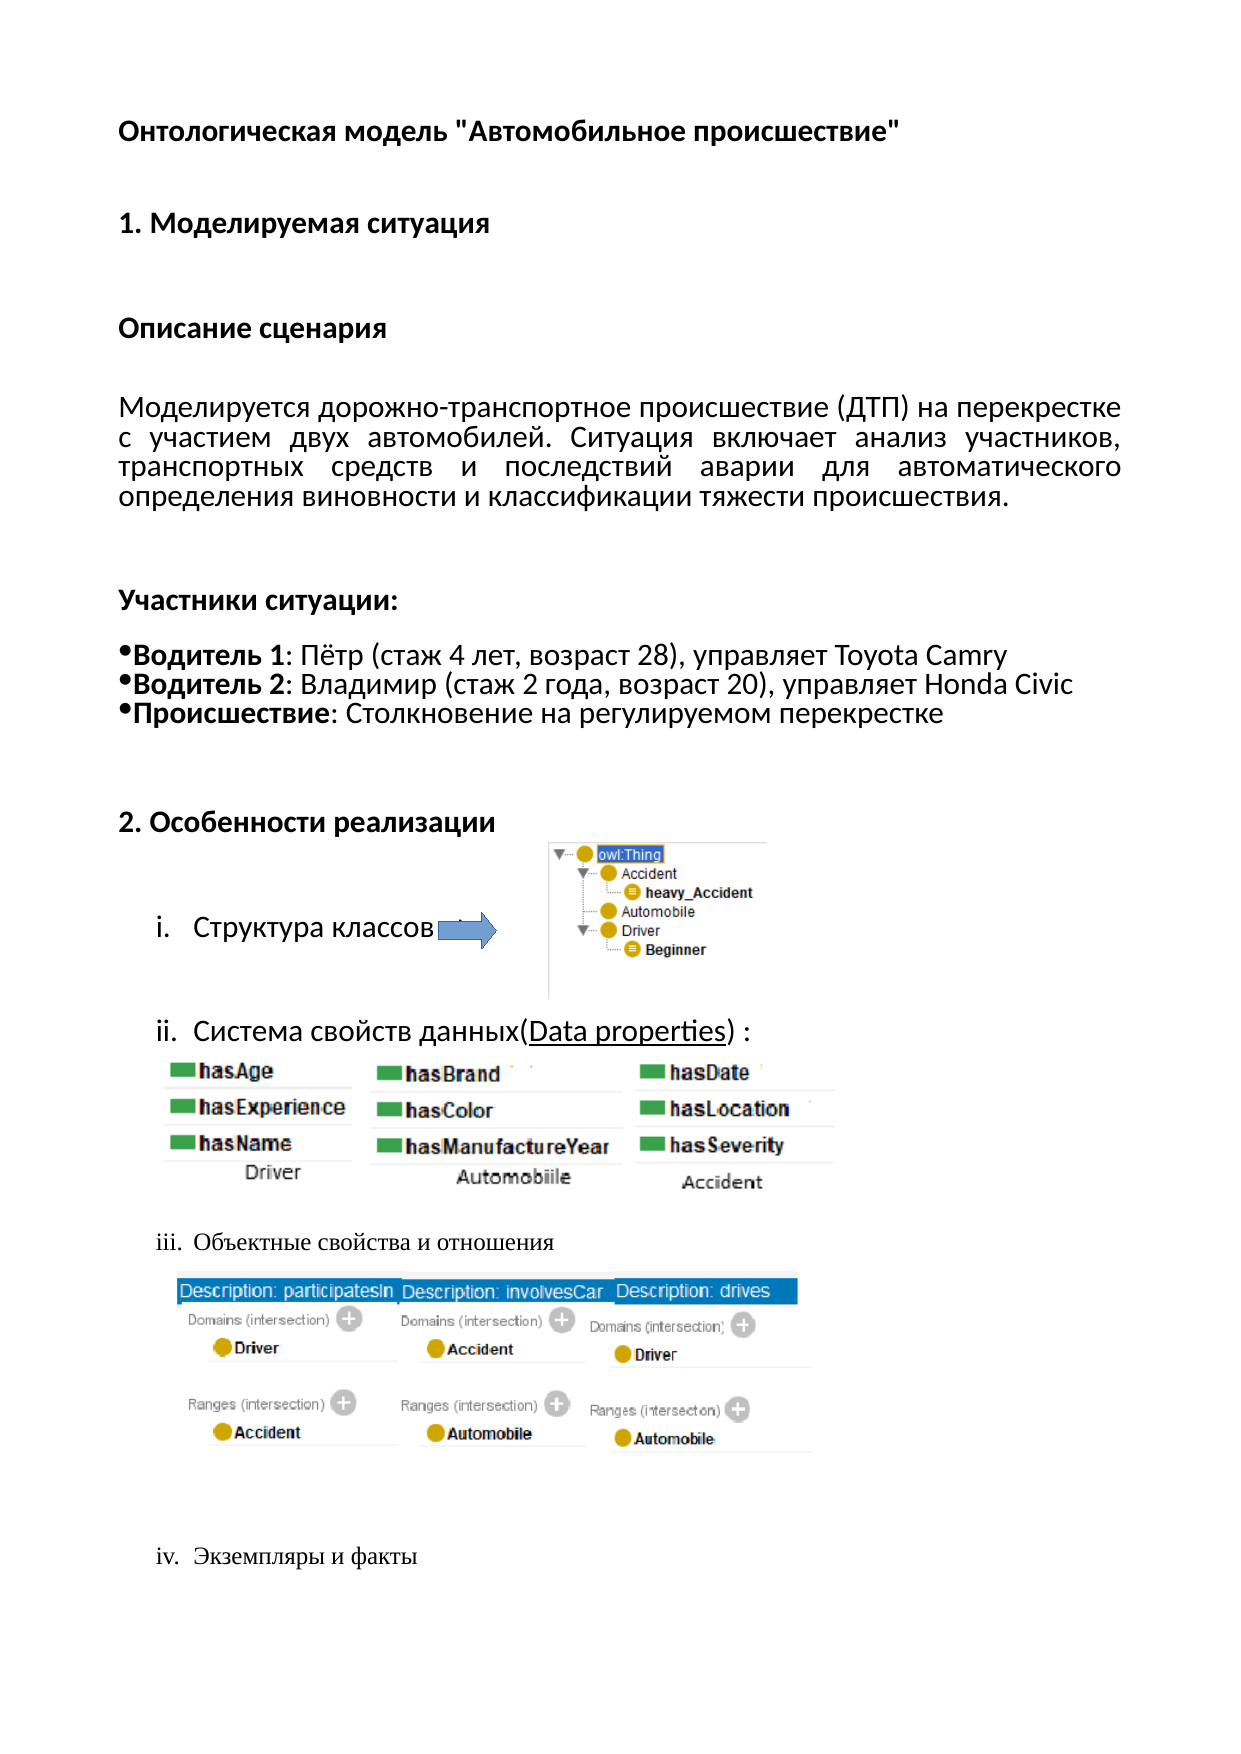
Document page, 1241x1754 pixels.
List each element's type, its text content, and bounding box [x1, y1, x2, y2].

subtitle Онтологическая модель "Автомобильное происшествие" [118, 118, 1122, 148]
list Происшествие: Столкновение на регулируемом перекрестке [118, 700, 1122, 730]
list Водитель 2: Владимир (стаж 2 года, возраст 20), управляет Honda Civic [118, 671, 1122, 700]
text Моделируется дорожно-транспортное происшествие (ДТП) на перекрестке с участием двух автомобилей. Ситуация включает анализ участников, транспортных средств и последствий аварии для автоматического определения виновности и классификации тяжести происшествия. [118, 394, 1122, 512]
subtitle Описание сценария [118, 314, 1122, 344]
picture [170, 1271, 824, 1460]
picture [155, 1052, 835, 1203]
subtitle Участники ситуации: [118, 587, 1122, 616]
list Объектные свойства и отношения [156, 1227, 1122, 1257]
list Водитель 1: Пётр (стаж 4 лет, возраст 28), управляет Toyota Camry [118, 641, 1122, 671]
list [485, 914, 547, 943]
picture [547, 842, 768, 999]
list [768, 914, 1122, 943]
subtitle 2. Особенности реализации [118, 809, 1122, 839]
list Экземпляры и факты [156, 1541, 1122, 1570]
subtitle 1. Моделируемая ситуация [118, 210, 1122, 239]
list Структура классов → [156, 914, 481, 943]
list Система свойств данных(Data properties) : [156, 1018, 1122, 1048]
